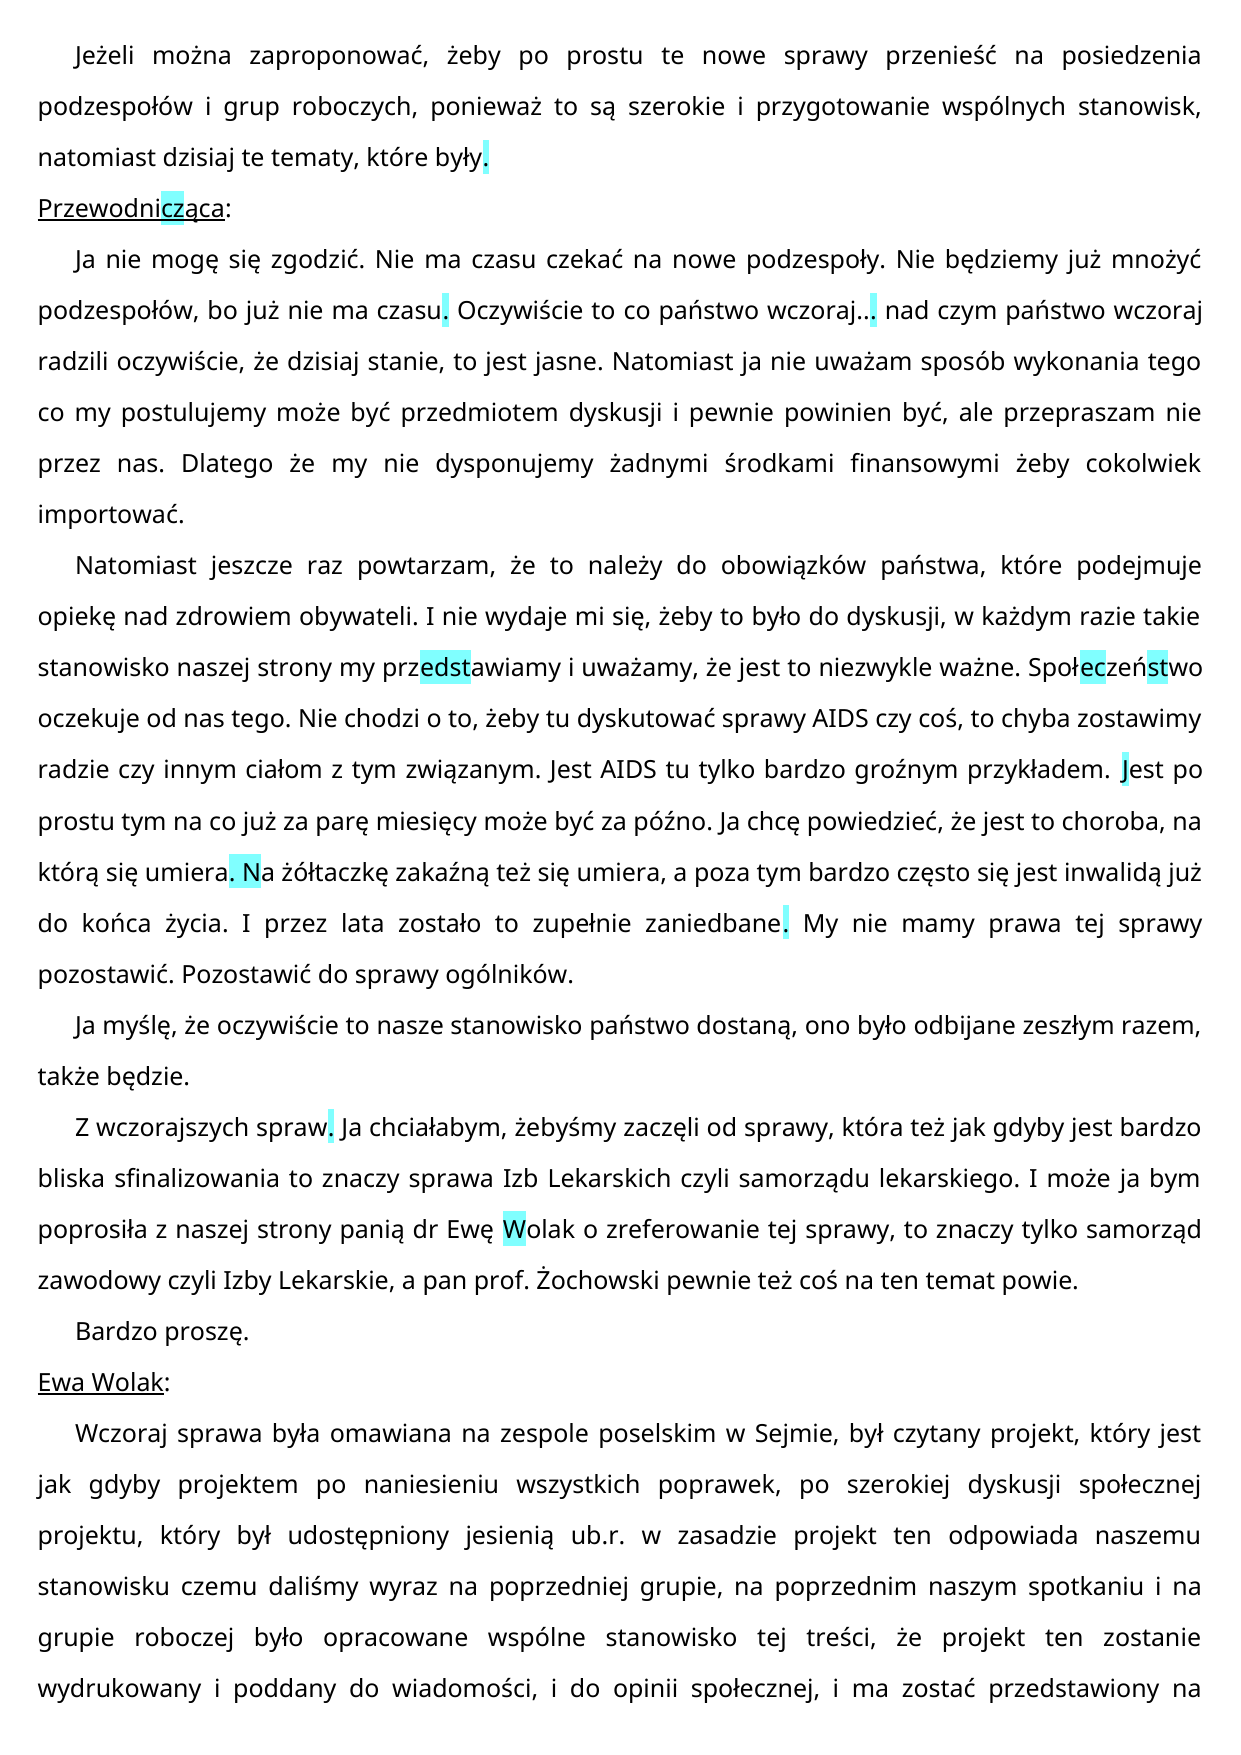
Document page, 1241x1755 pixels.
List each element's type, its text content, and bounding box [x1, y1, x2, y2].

text Ewa Wolak: [37, 1364, 1203, 1399]
text Ja nie mogę się zgodzić. Nie ma czasu czekać na nowe podzespoły. Nie będziemy już mnożyć podzespołów, bo już nie ma czasu. Oczywiście to co państwo wczoraj... nad czym państwo wczoraj radzili oczywiście, że dzisiaj stanie, to jest jasne. Natomiast ja nie uważam sposób wykonania tego co my postulujemy może być przedmiotem dyskusji i pewnie powinien być, ale przepraszam nie przez nas. Dlatego że my nie dysponujemy żadnymi środkami finansowymi żeby cokolwiek importować. [37, 242, 1203, 531]
text Z wczorajszych spraw. Ja chciałabym, żebyśmy zaczęli od sprawy, która też jak gdyby jest bardzo bliska sfinalizowania to znaczy sprawa Izb Lekarskich czyli samorządu lekarskiego. I może ja bym poprosiła z naszej strony panią dr Ewę Wolak o zreferowanie tej sprawy, to znaczy tylko samorząd zawodowy czyli Izby Lekarskie, a pan prof. Żochowski pewnie też coś na ten temat powie. [37, 1109, 1203, 1297]
text Przewodnicząca: [37, 191, 1203, 225]
text Bardzo proszę. [37, 1313, 1203, 1348]
text Natomiast jeszcze raz powtarzam, że to należy do obowiązków państwa, które podejmuje opiekę nad zdrowiem obywateli. I nie wydaje mi się, żeby to było do dyskusji, w każdym razie takie stanowisko naszej strony my przedstawiamy i uważamy, że jest to niezwykle ważne. Społeczeństwo oczekuje od nas tego. Nie chodzi o to, żeby tu dyskutować sprawy AIDS czy coś, to chyba zostawimy radzie czy innym ciałom z tym związanym. Jest AIDS tu tylko bardzo groźnym przykładem. Jest po prostu tym na co już za parę miesięcy może być za późno. Ja chcę powiedzieć, że jest to choroba, na którą się umiera. Na żółtaczkę zakaźną też się umiera, a poza tym bardzo często się jest inwalidą już do końca życia. I przez lata zostało to zupełnie zaniedbane. My nie mamy prawa tej sprawy pozostawić. Pozostawić do sprawy ogólników. [37, 548, 1203, 990]
text Wczoraj sprawa była omawiana na zespole poselskim w Sejmie, był czytany projekt, który jest jak gdyby projektem po naniesieniu wszystkich poprawek, po szerokiej dyskusji społecznej projektu, który był udostępniony jesienią ub.r. w zasadzie projekt ten odpowiada naszemu stanowisku czemu daliśmy wyraz na poprzedniej grupie, na poprzednim naszym spotkaniu i na grupie roboczej było opracowane wspólne stanowisko tej treści, że projekt ten zostanie wydrukowany i poddany do wiadomości, i do opinii społecznej, i ma zostać przedstawiony na [37, 1416, 1203, 1705]
text Jeżeli można zaproponować, żeby po prostu te nowe sprawy przenieść na posiedzenia podzespołów i grup roboczych, ponieważ to są szerokie i przygotowanie wspólnych stanowisk, natomiast dzisiaj te tematy, które były. [37, 37, 1203, 174]
text Ja myślę, że oczywiście to nasze stanowisko państwo dostaną, ono było odbijane zeszłym razem, także będzie. [37, 1007, 1203, 1092]
